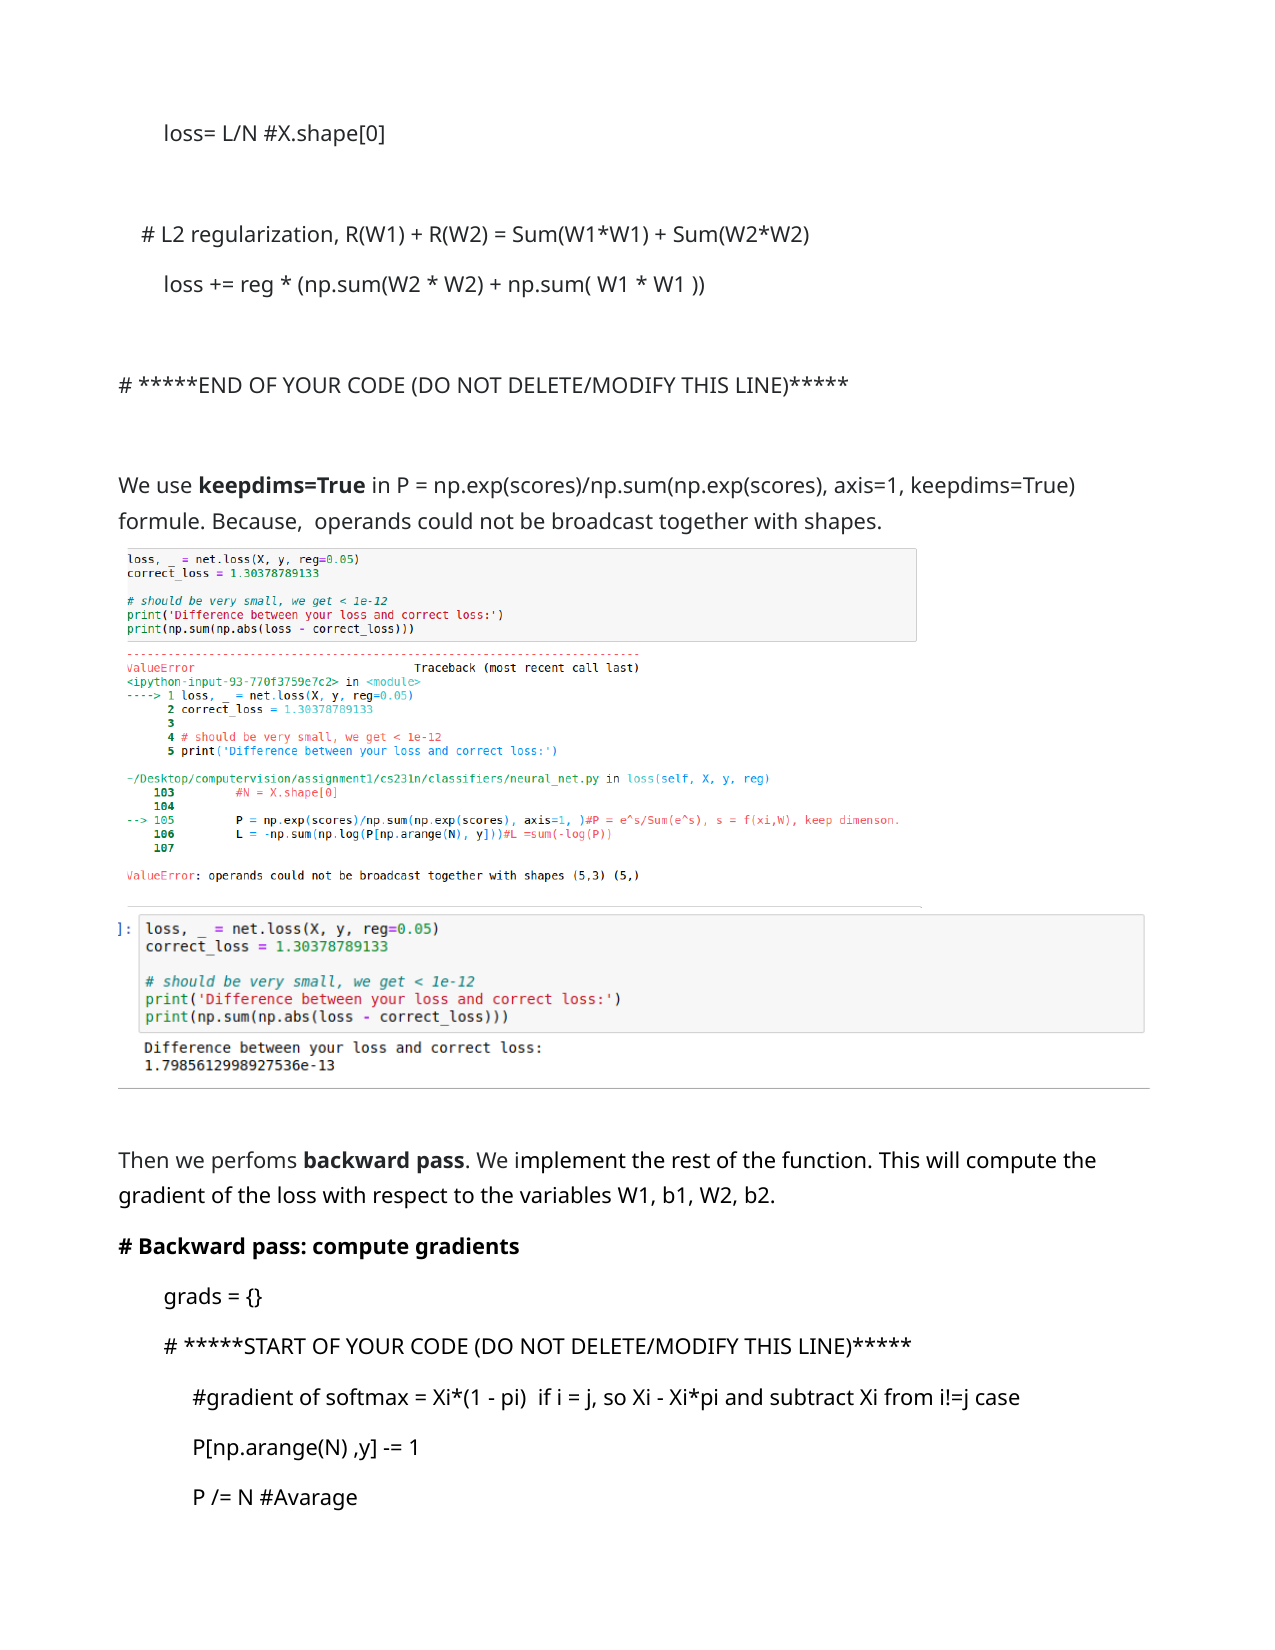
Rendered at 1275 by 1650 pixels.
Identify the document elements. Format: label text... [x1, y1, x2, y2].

text # *****END OF YOUR CODE (DO NOT DELETE/MODIFY THIS LINE)***** [118, 370, 1157, 399]
text # L2 regularization, R(W1) + R(W2) = Sum(W1*W1) + Sum(W2*W2) [118, 219, 1157, 248]
text loss += reg * (np.sum(W2 * W2) + np.sum( W1 * W1 )) [118, 269, 1157, 299]
text loss= L/N #X.shape[0] [118, 118, 1157, 148]
text We use keepdims=True in P = np.exp(scores)/np.sum(np.exp(scores), axis=1, keepdims=True) formule. Because, operands could not be broadcast together with shapes. [118, 470, 1157, 536]
text Then we perfoms backward pass. We implement the rest of the function. This will compute the gradient of the loss with respect to the variables W1, b1, W2, b2. [118, 1145, 1157, 1210]
text #gradient of softmax = Xi*(1 - pi) if i = j, so Xi - Xi*pi and subtract Xi from i!=j case [118, 1382, 1157, 1411]
picture [118, 541, 1157, 1089]
text # *****START OF YOUR CODE (DO NOT DELETE/MODIFY THIS LINE)***** [118, 1331, 1157, 1361]
text P /= N #Avarage [118, 1482, 1157, 1512]
text grads = {} [118, 1281, 1157, 1311]
text P[np.arange(N) ,y] -= 1 [118, 1432, 1157, 1462]
text # Backward pass: compute gradients [118, 1231, 1157, 1261]
